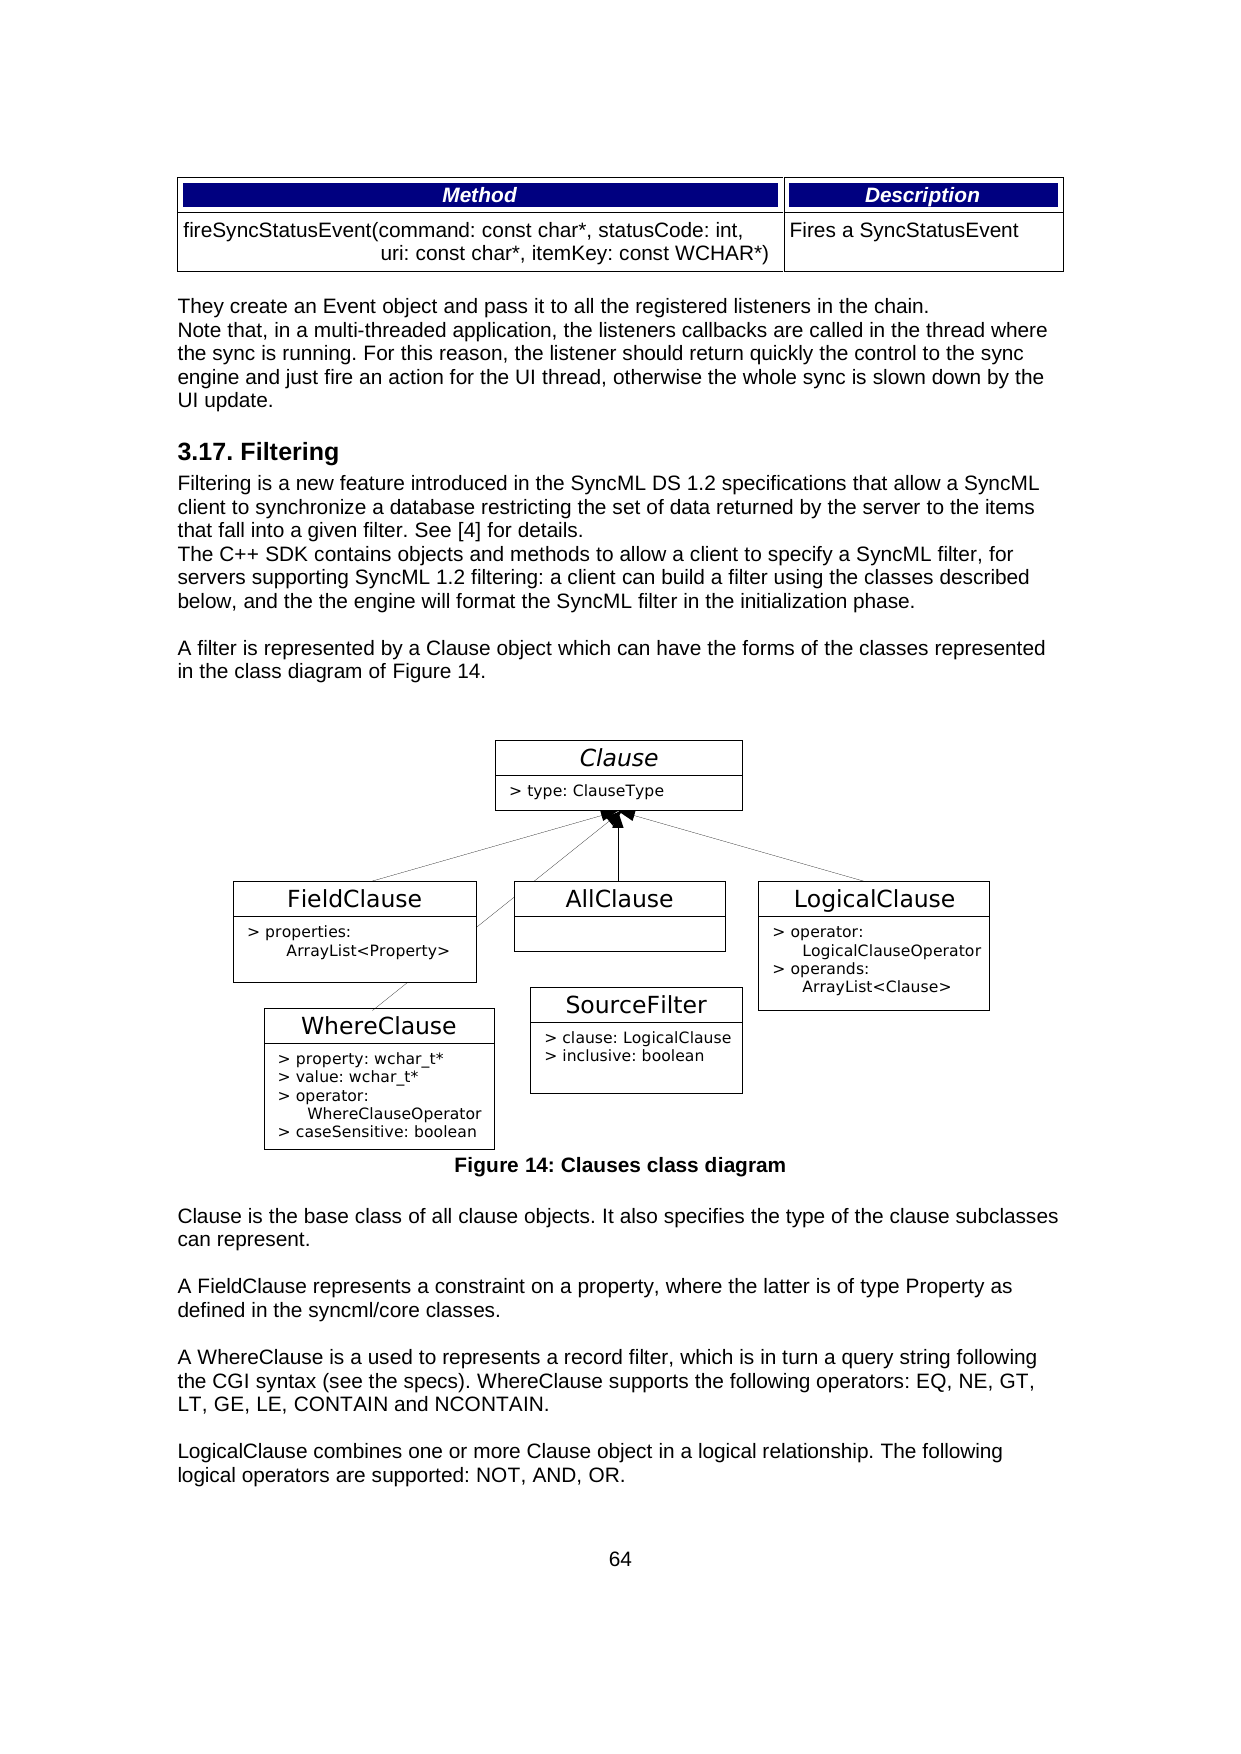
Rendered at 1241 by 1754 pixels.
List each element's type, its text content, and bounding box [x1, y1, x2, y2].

table_cell fireSyncStatusEvent(command: const char*, statusCode: int, uri: const char*, itemKey: const WCHAR*) [178, 213, 783, 271]
subtitle Filtering [177, 437, 1063, 465]
text Note that, in a multi-threaded application, the listeners callbacks are called in the thread where the sync is running. For this reason, the listener should return quickly the control to the sync engine and just fire an action for the UI thread, otherwise the whole sync is slown down by the UI update. [177, 318, 1063, 412]
text Clause is the base class of all clause objects. It also specifies the type of the clause subclasses can represent. [177, 683, 1063, 1251]
text A WhereClause is a used to represents a record filter, which is in turn a query string following the CGI syntax (see the specs). WhereClause supports the following operators: EQ, NE, GT, LT, GE, LE, CONTAIN and NCONTAIN. [177, 1346, 1063, 1416]
text A filter is represented by a Clause object which can have the forms of the classes represented in the class diagram of Figure 14. [177, 636, 1063, 683]
text Figure 14: Clauses class diagram [196, 722, 1044, 1177]
table_header Description [785, 178, 1063, 212]
text LogicalClause combines one or more Clause object in a logical relationship. The following logical operators are supported: NOT, AND, OR. [177, 1440, 1063, 1487]
text The C++ SDK contains objects and methods to allow a client to specify a SyncML filter, for servers supporting SyncML 1.2 filtering: a client can build a filter using the classes described below, and the the engine will format the SyncML filter in the initialization phase. [177, 542, 1063, 613]
table_header Method [178, 178, 783, 212]
text Filtering is a new feature introduced in the SyncML DS 1.2 specifications that allow a SyncML client to synchronize a database restricting the set of data returned by the server to the items that fall into a given filter. See [4] for details. [177, 472, 1063, 542]
text A FieldClause represents a constraint on a property, where the latter is of type Property as defined in the syncml/core classes. [177, 1275, 1063, 1322]
table_cell Fires a SyncStatusEvent [785, 213, 1063, 271]
text They create an Event object and pass it to all the registered listeners in the chain. [177, 295, 1063, 318]
